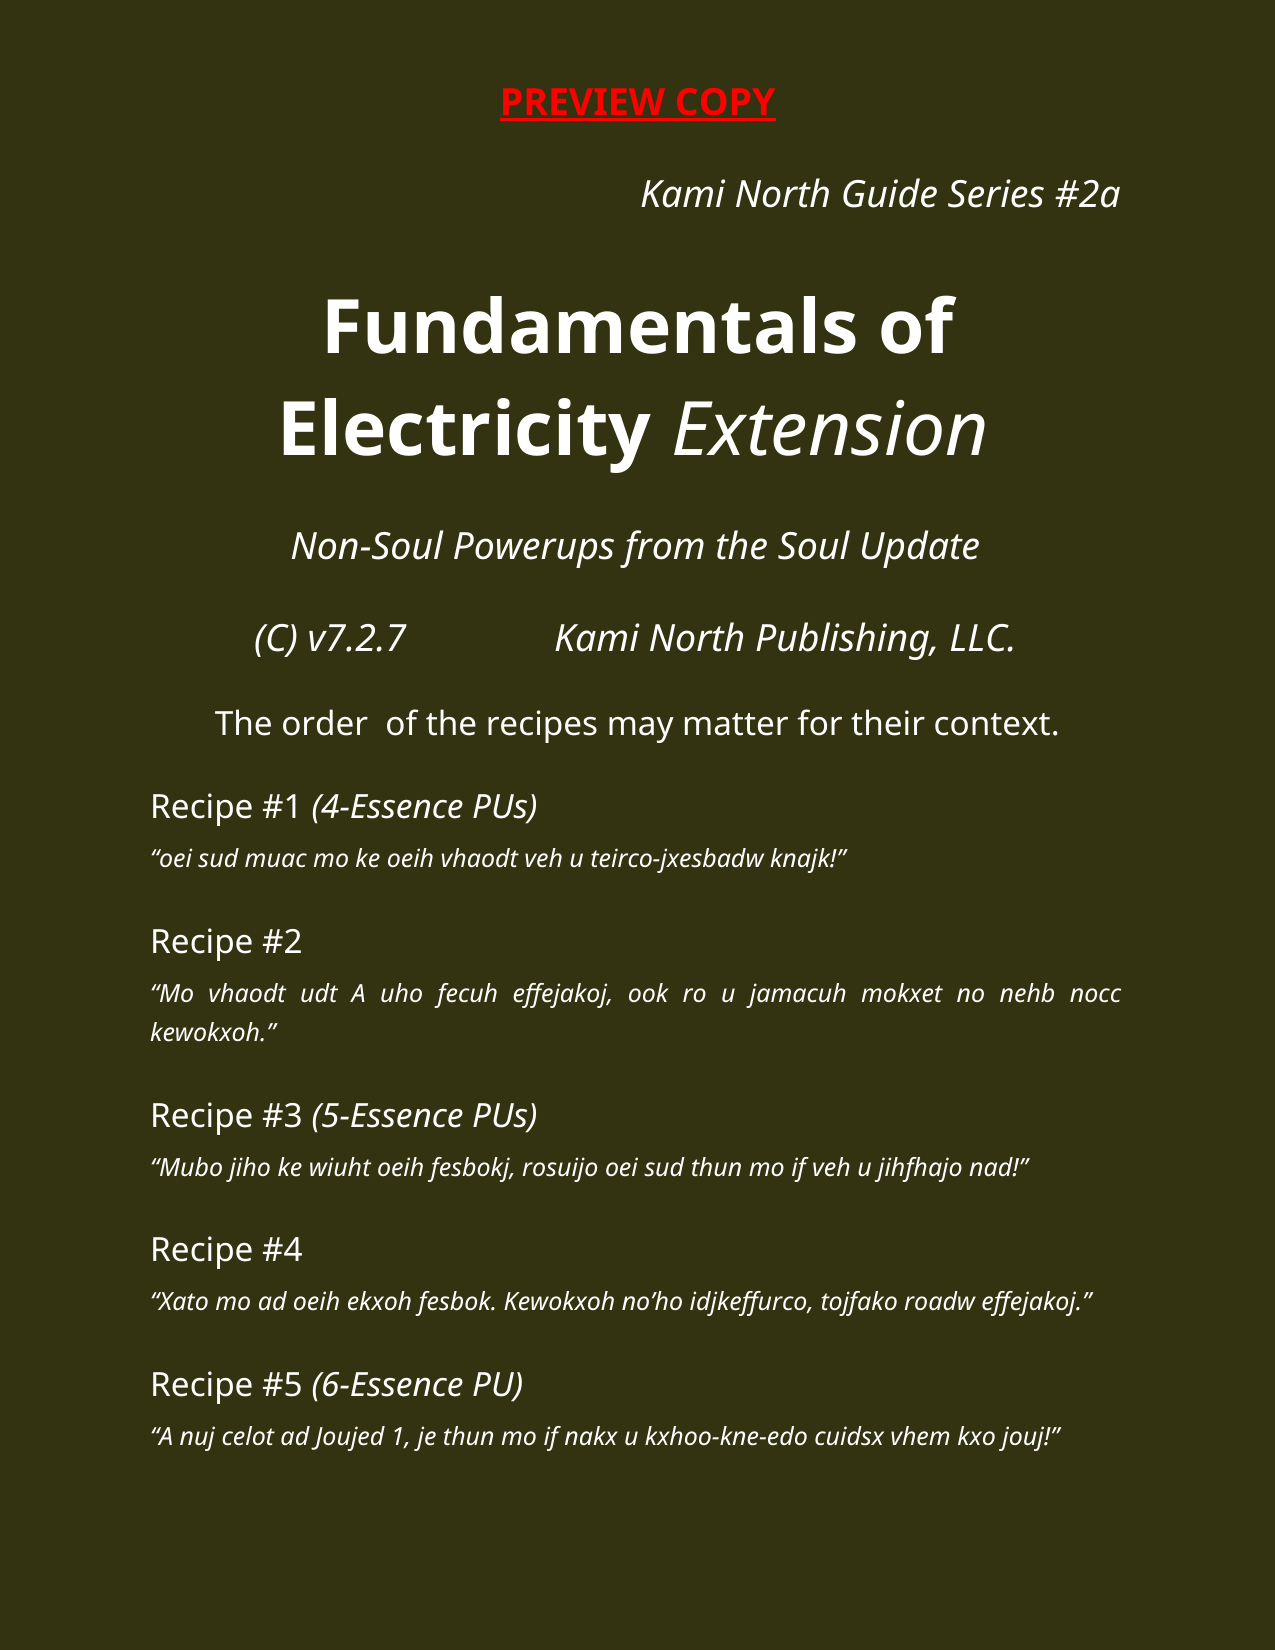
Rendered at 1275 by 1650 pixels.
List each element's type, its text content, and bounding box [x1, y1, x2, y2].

subtitle Recipe #1 (4-Essence PUs) [150, 783, 1125, 828]
text “Xato mo ad oeih ekxoh fesbok. Kewokxoh no’ho idjkeffurco, tojfako roadw effejakoj.” [150, 1284, 1125, 1318]
text “Mubo jiho ke wiuht oeih fesbokj, rosuijo oei sud thun mo if veh u jihfhajo nad!” [150, 1149, 1125, 1183]
text Non-Soul Powerups from the Soul Update [150, 519, 1125, 570]
text “oei sud muac mo ke oeih vhaodt veh u teirco-jxesbadw knajk!” [150, 841, 1125, 875]
subtitle The order of the recipes may matter for their context. [150, 700, 1125, 746]
text Fundamentals of Electricity Extension [150, 273, 1125, 477]
text “A nuj celot ad Joujed 1, je thun mo if nakx u kxhoo-kne-edo cuidsx vhem kxo jouj!” [150, 1418, 1125, 1453]
subtitle Recipe #5 (6-Essence PU) [150, 1361, 1125, 1406]
subtitle Recipe #3 (5-Essence PUs) [150, 1091, 1125, 1137]
text “Mo vhaodt udt A uho fecuh effejakoj, ook ro u jamacuh mokxet no nehb nocc kewokxoh.” [150, 976, 1125, 1049]
text (C) v7.2.7 Kami North Publishing, LLC. [150, 612, 1125, 663]
subtitle Recipe #4 [150, 1226, 1125, 1271]
subtitle Recipe #2 [150, 918, 1125, 963]
